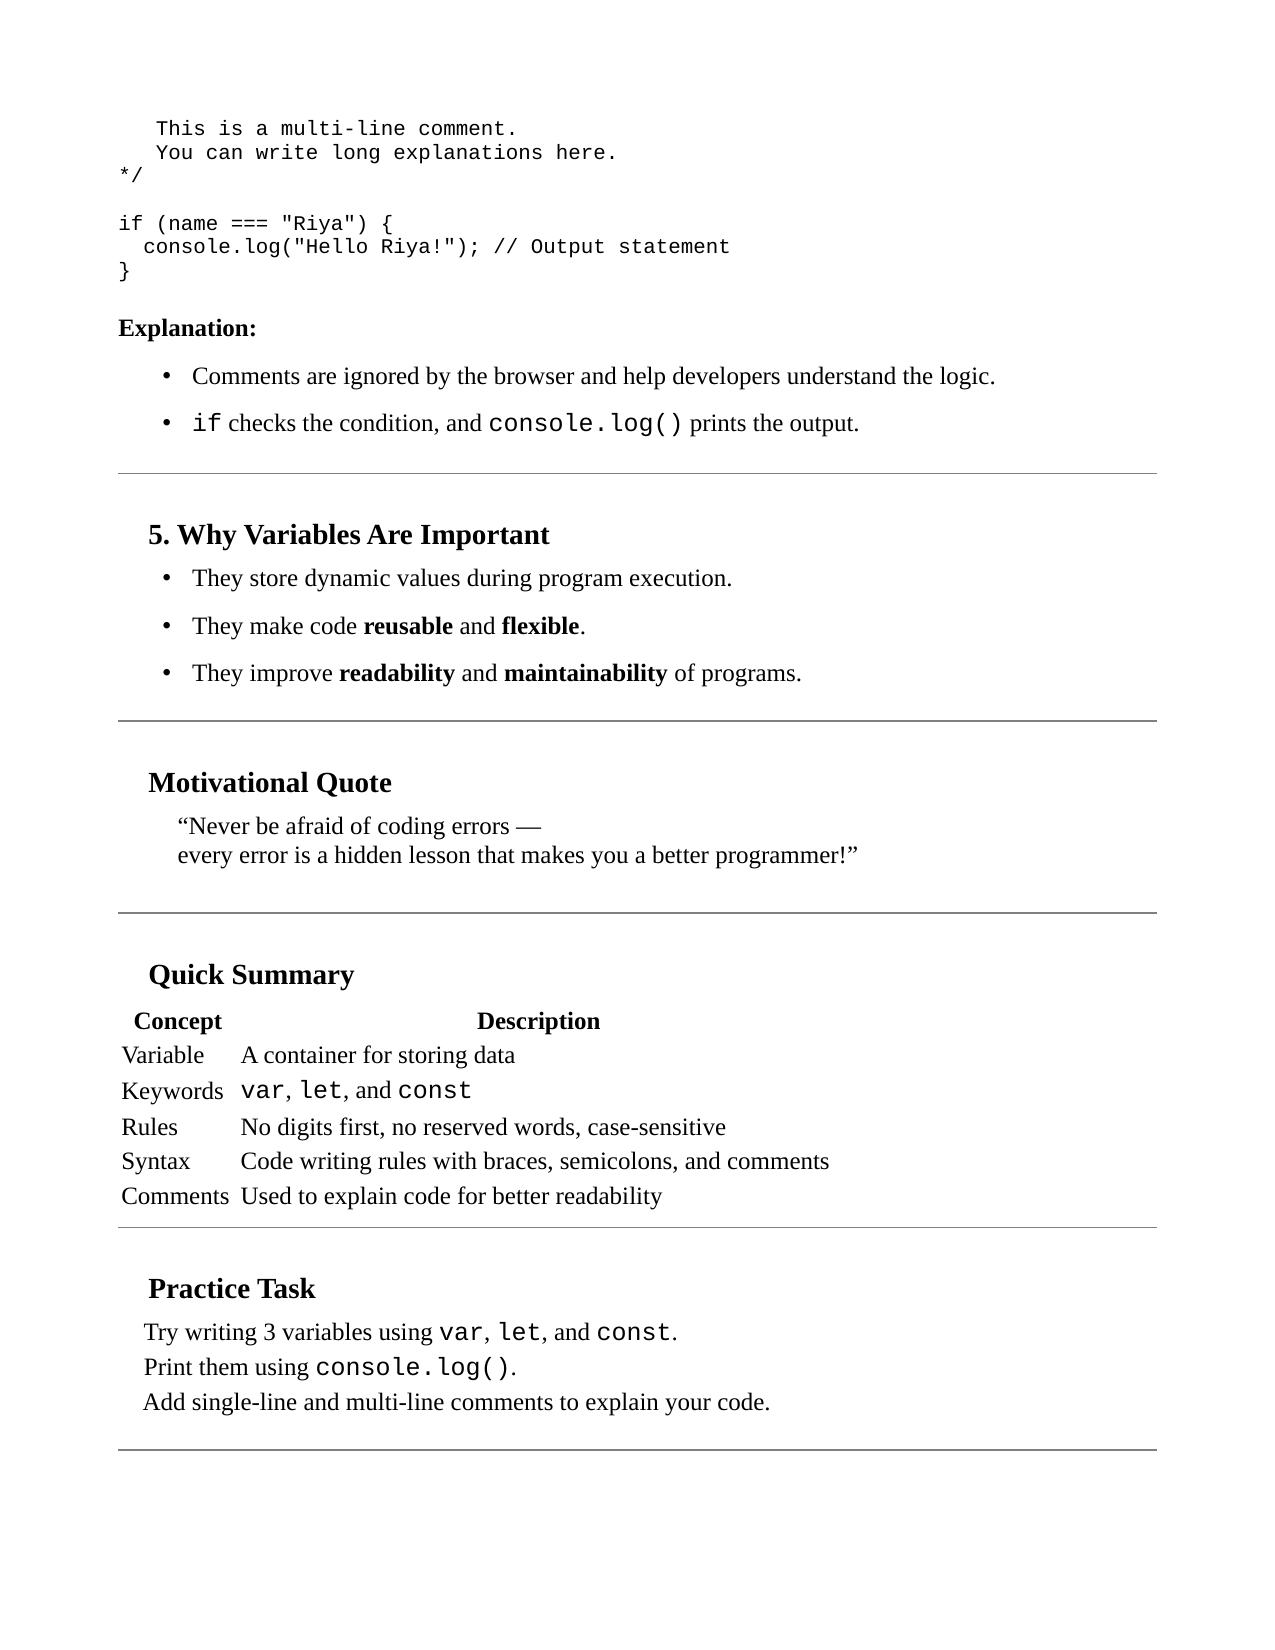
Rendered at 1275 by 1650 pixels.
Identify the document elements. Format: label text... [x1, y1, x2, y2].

table_header Description [238, 1003, 840, 1037]
text if (name === "Riya") { [118, 213, 1157, 236]
subtitle 🔹 5. Why Variables Are Important [118, 517, 1157, 551]
list They store dynamic values during program execution. [162, 563, 1157, 592]
table_cell Rules [118, 1109, 237, 1143]
table_cell Keywords [118, 1072, 237, 1109]
subtitle 🧾 Quick Summary [118, 957, 1157, 990]
text This is a multi-line comment. [118, 118, 1157, 142]
list if checks the condition, and console.log() prints the output. [162, 408, 1157, 439]
subtitle 🎯 Practice Task [118, 1271, 1157, 1305]
text You can write long explanations here. [118, 142, 1157, 165]
table_cell Syntax [118, 1143, 237, 1178]
text console.log("Hello Riya!"); // Output statement [118, 236, 1157, 260]
text */ [118, 165, 1157, 189]
text } [118, 260, 1157, 284]
table_cell A container for storing data [238, 1038, 840, 1072]
list They make code reusable and flexible. [162, 611, 1157, 639]
table_cell Code writing rules with braces, semicolons, and comments [238, 1143, 840, 1178]
table_cell Variable [118, 1038, 237, 1072]
table_cell Used to explain code for better readability [238, 1178, 840, 1212]
text ✅ Try writing 3 variables using var, let, and const. ✅ Print them using console.log(). ✅ Add single-line and multi-line comments to explain your code. [118, 1317, 1157, 1416]
subtitle 💡 Motivational Quote [118, 765, 1157, 798]
table_cell Comments [118, 1178, 237, 1212]
table_header Concept [118, 1003, 237, 1037]
list Comments are ignored by the browser and help developers understand the logic. [162, 361, 1157, 389]
table_cell No digits first, no reserved words, case-sensitive [238, 1109, 840, 1143]
table_cell var, let, and const [238, 1072, 840, 1109]
text Explanation: [118, 313, 1157, 342]
text “Never be afraid of coding errors — every error is a hidden lesson that makes you a better programmer!” [177, 811, 1098, 868]
list They improve readability and maintainability of programs. [162, 658, 1157, 687]
